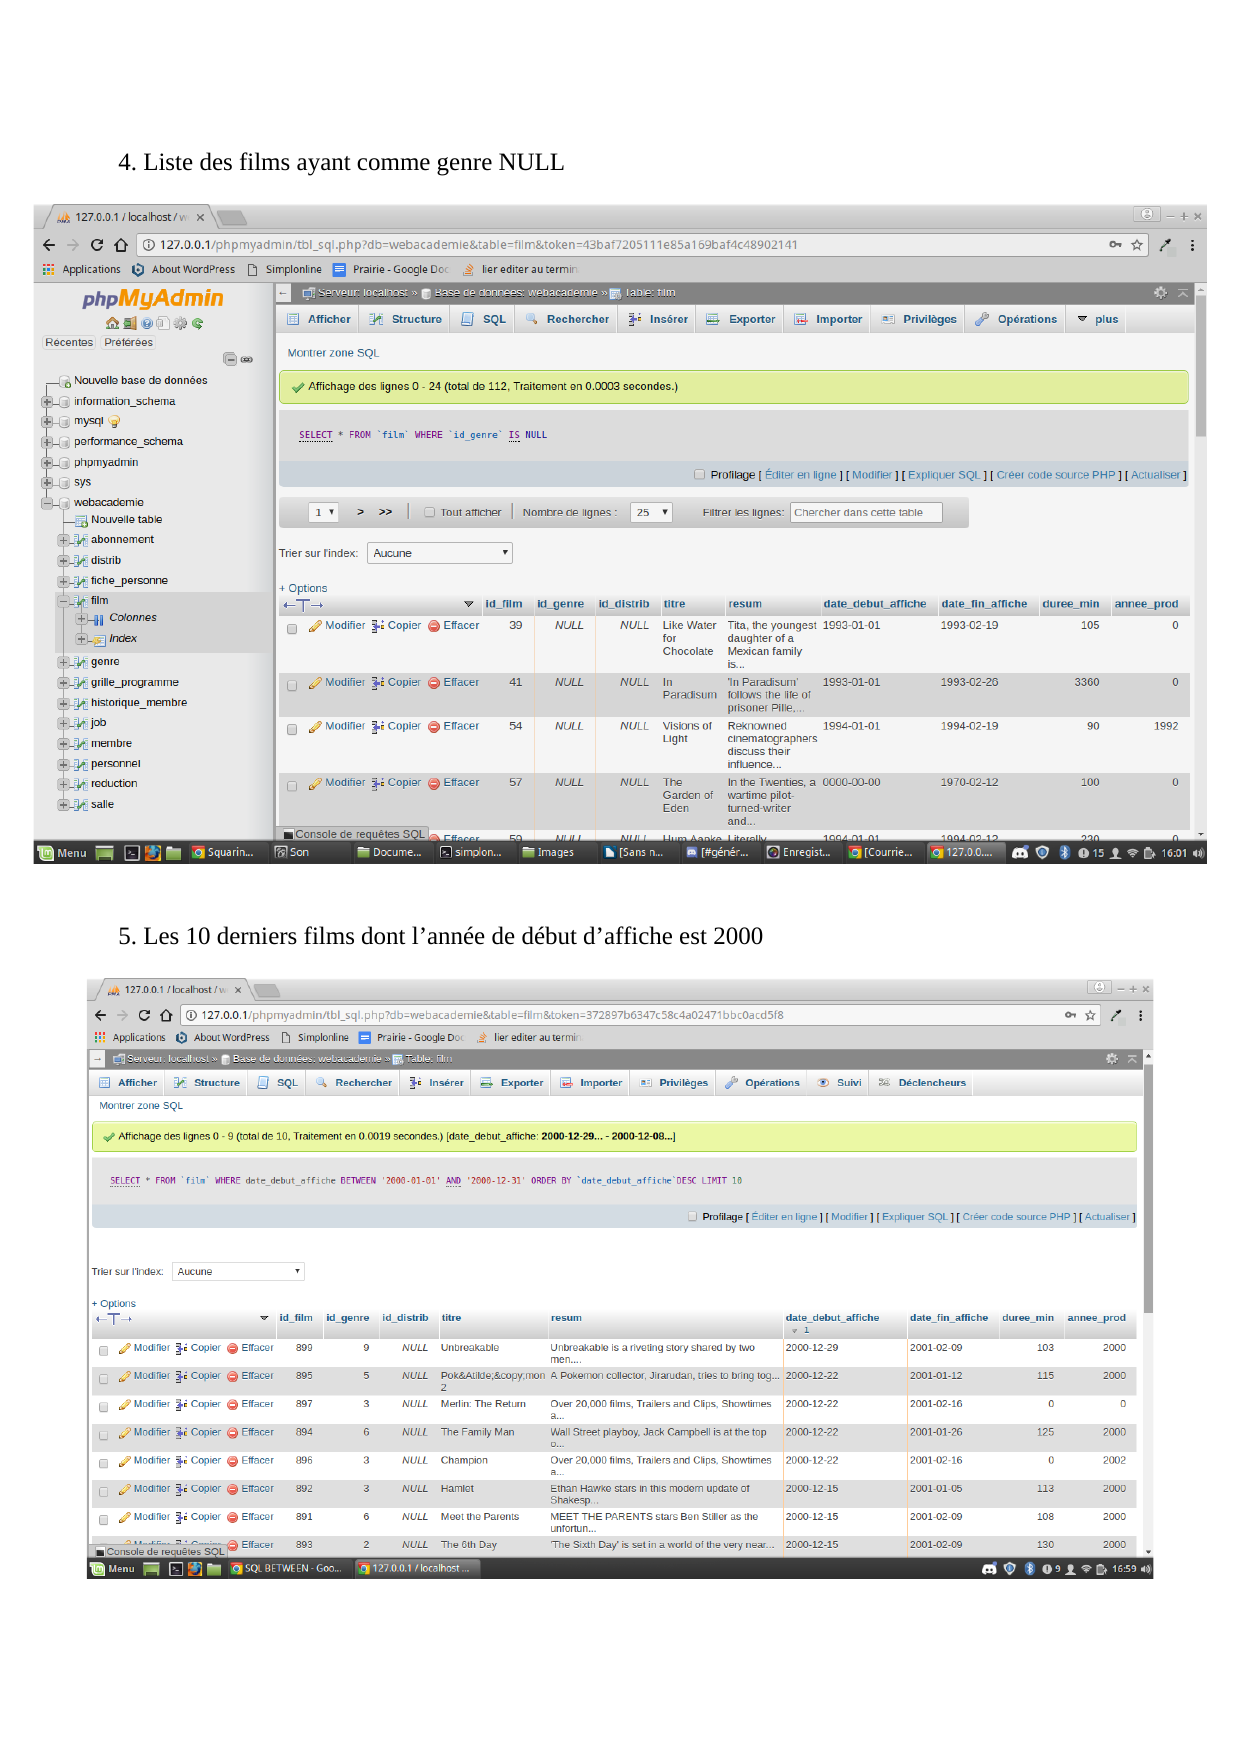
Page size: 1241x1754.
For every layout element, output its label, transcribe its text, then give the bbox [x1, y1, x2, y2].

picture [33, 204, 1207, 864]
text 5. Les 10 derniers films dont l’année de début d’affiche est 2000 [118, 921, 1122, 950]
text 4. Liste des films ayant comme genre NULL [118, 147, 1122, 176]
picture [86, 978, 1154, 1579]
